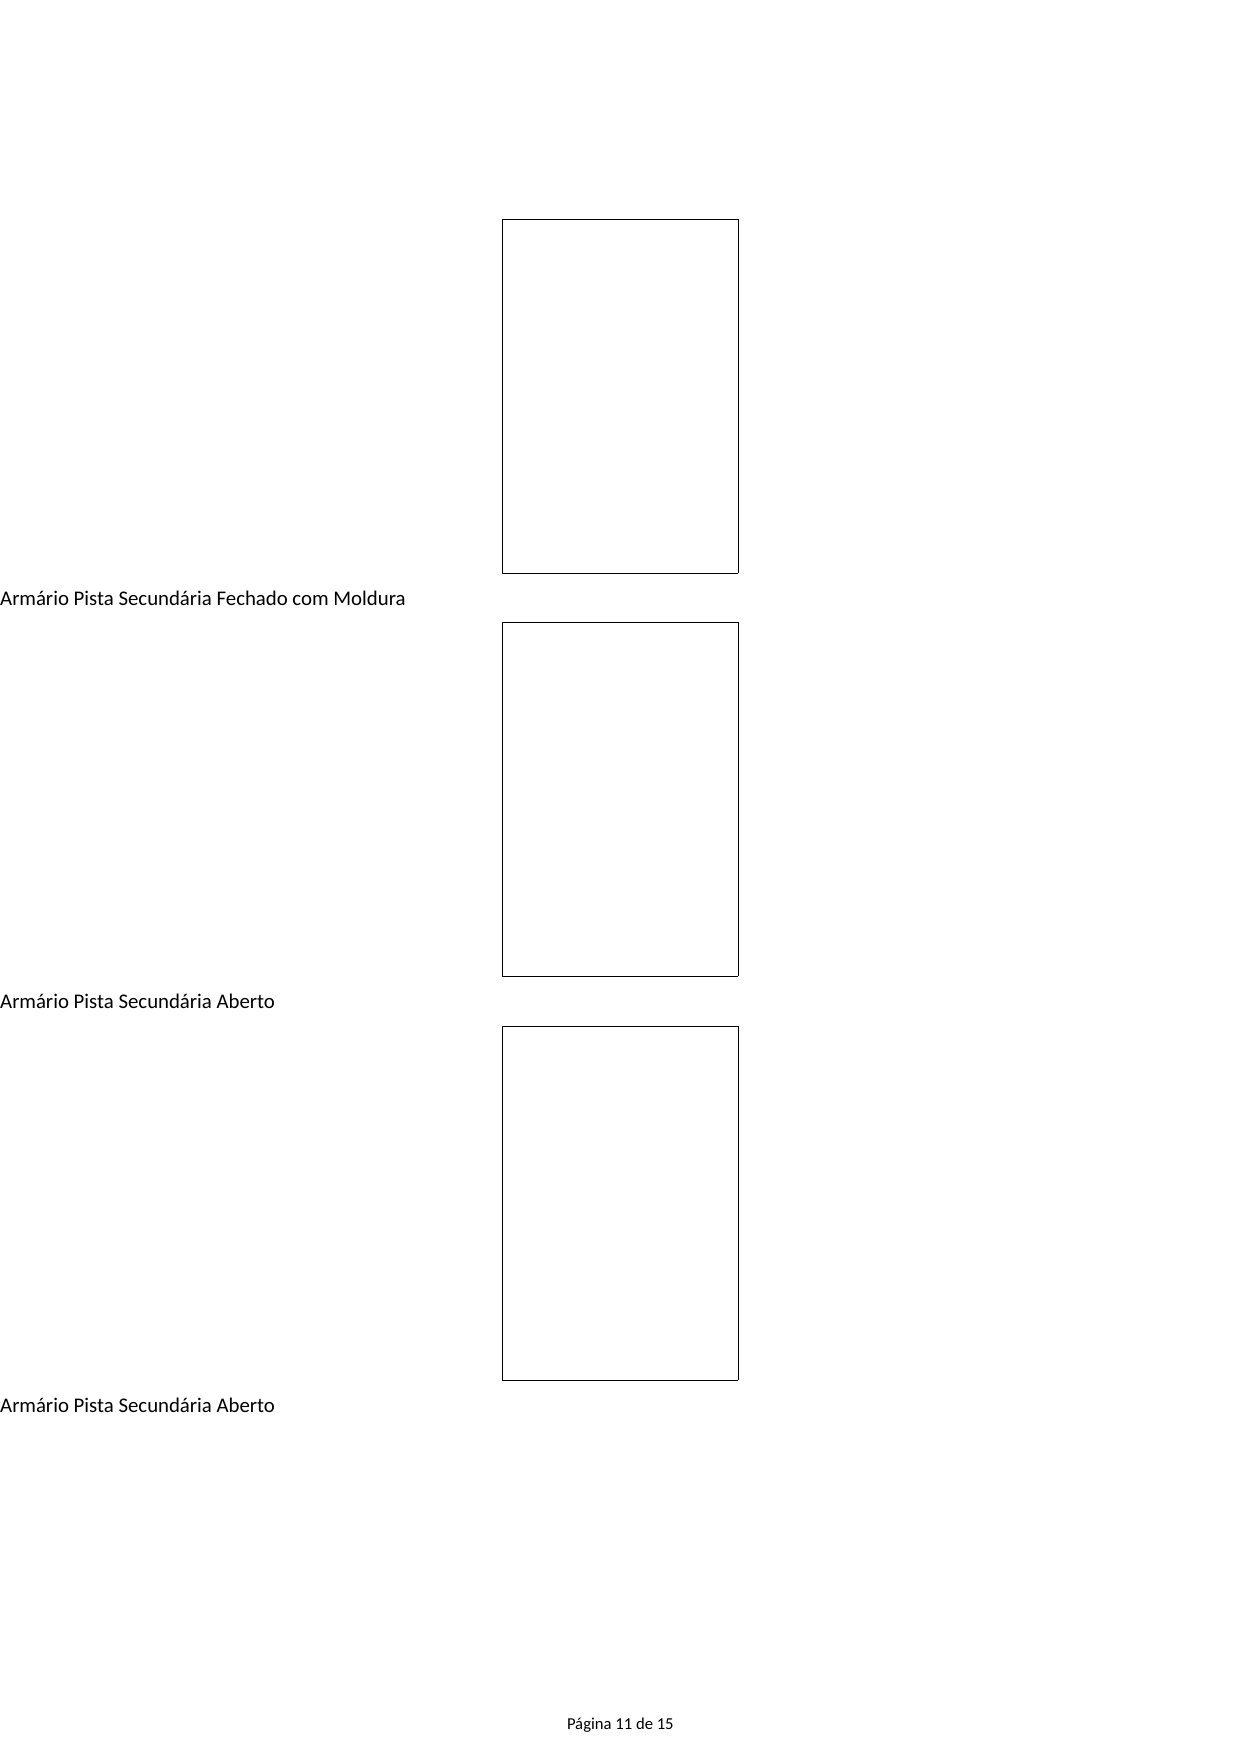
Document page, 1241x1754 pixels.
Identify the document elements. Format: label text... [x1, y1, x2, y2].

text Armário Pista Secundária Aberto [0, 1392, 1240, 1417]
picture [0, 206, 1241, 585]
text Armário Pista Secundária Fechado com Moldura [0, 585, 1240, 610]
picture [0, 1013, 1241, 1392]
picture [0, 1713, 1241, 1754]
text Armário Pista Secundária Aberto [0, 988, 1240, 1013]
picture [0, 1417, 1241, 1443]
picture [0, 610, 1241, 989]
